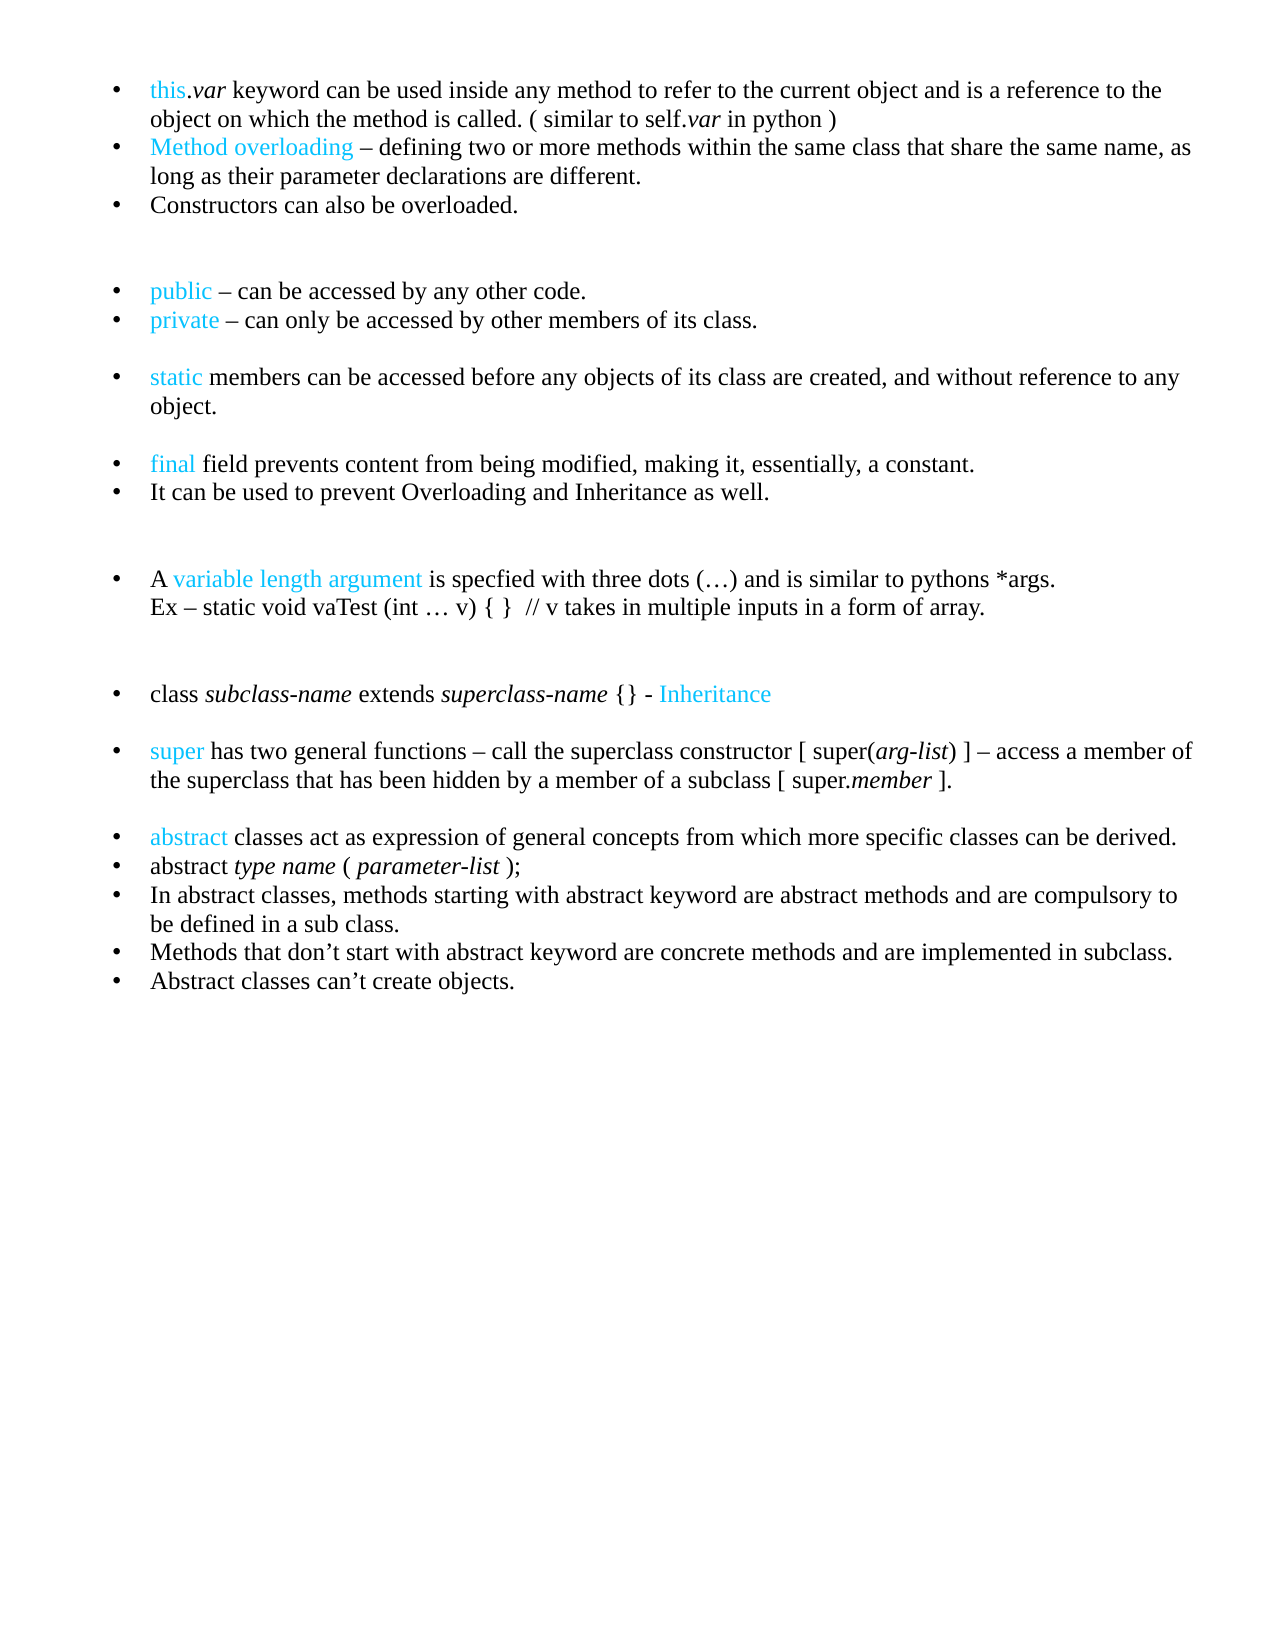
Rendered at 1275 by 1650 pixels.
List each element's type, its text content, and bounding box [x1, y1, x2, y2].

list this.var keyword can be used inside any method to refer to the current object and is a reference to the object on which the method is called. ( similar to self.var in python ) [112, 75, 1200, 132]
list abstract classes act as expression of general concepts from which more specific classes can be derived. [112, 822, 1200, 851]
list Ex – static void vaTest (int … v) { } // v takes in multiple inputs in a form of array. [112, 592, 1200, 621]
list private – can only be accessed by other members of its class. [112, 305, 1200, 334]
list class subclass-name extends superclass-name {} - Inheritance [112, 679, 1200, 707]
list Constructors can also be overloaded. [112, 190, 1200, 219]
list It can be used to prevent Overloading and Inheritance as well. [112, 477, 1200, 506]
list super has two general functions – call the superclass constructor [ super(arg-list) ] – access a member of the superclass that has been hidden by a member of a subclass [ super.member ]. [112, 736, 1200, 794]
list Methods that don’t start with abstract keyword are concrete methods and are implemented in subclass. [112, 937, 1200, 966]
list public – can be accessed by any other code. [112, 276, 1200, 305]
list Method overloading – defining two or more methods within the same class that share the same name, as long as their parameter declarations are different. [112, 132, 1200, 190]
list final field prevents content from being modified, making it, essentially, a constant. [112, 449, 1200, 477]
list abstract type name ( parameter-list ); [112, 851, 1200, 880]
list A variable length argument is specfied with three dots (…) and is similar to pythons *args. [112, 564, 1200, 592]
list In abstract classes, methods starting with abstract keyword are abstract methods and are compulsory to be defined in a sub class. [112, 880, 1200, 937]
list static members can be accessed before any objects of its class are created, and without reference to any object. [112, 362, 1200, 420]
list Abstract classes can’t create objects. [112, 966, 1200, 995]
